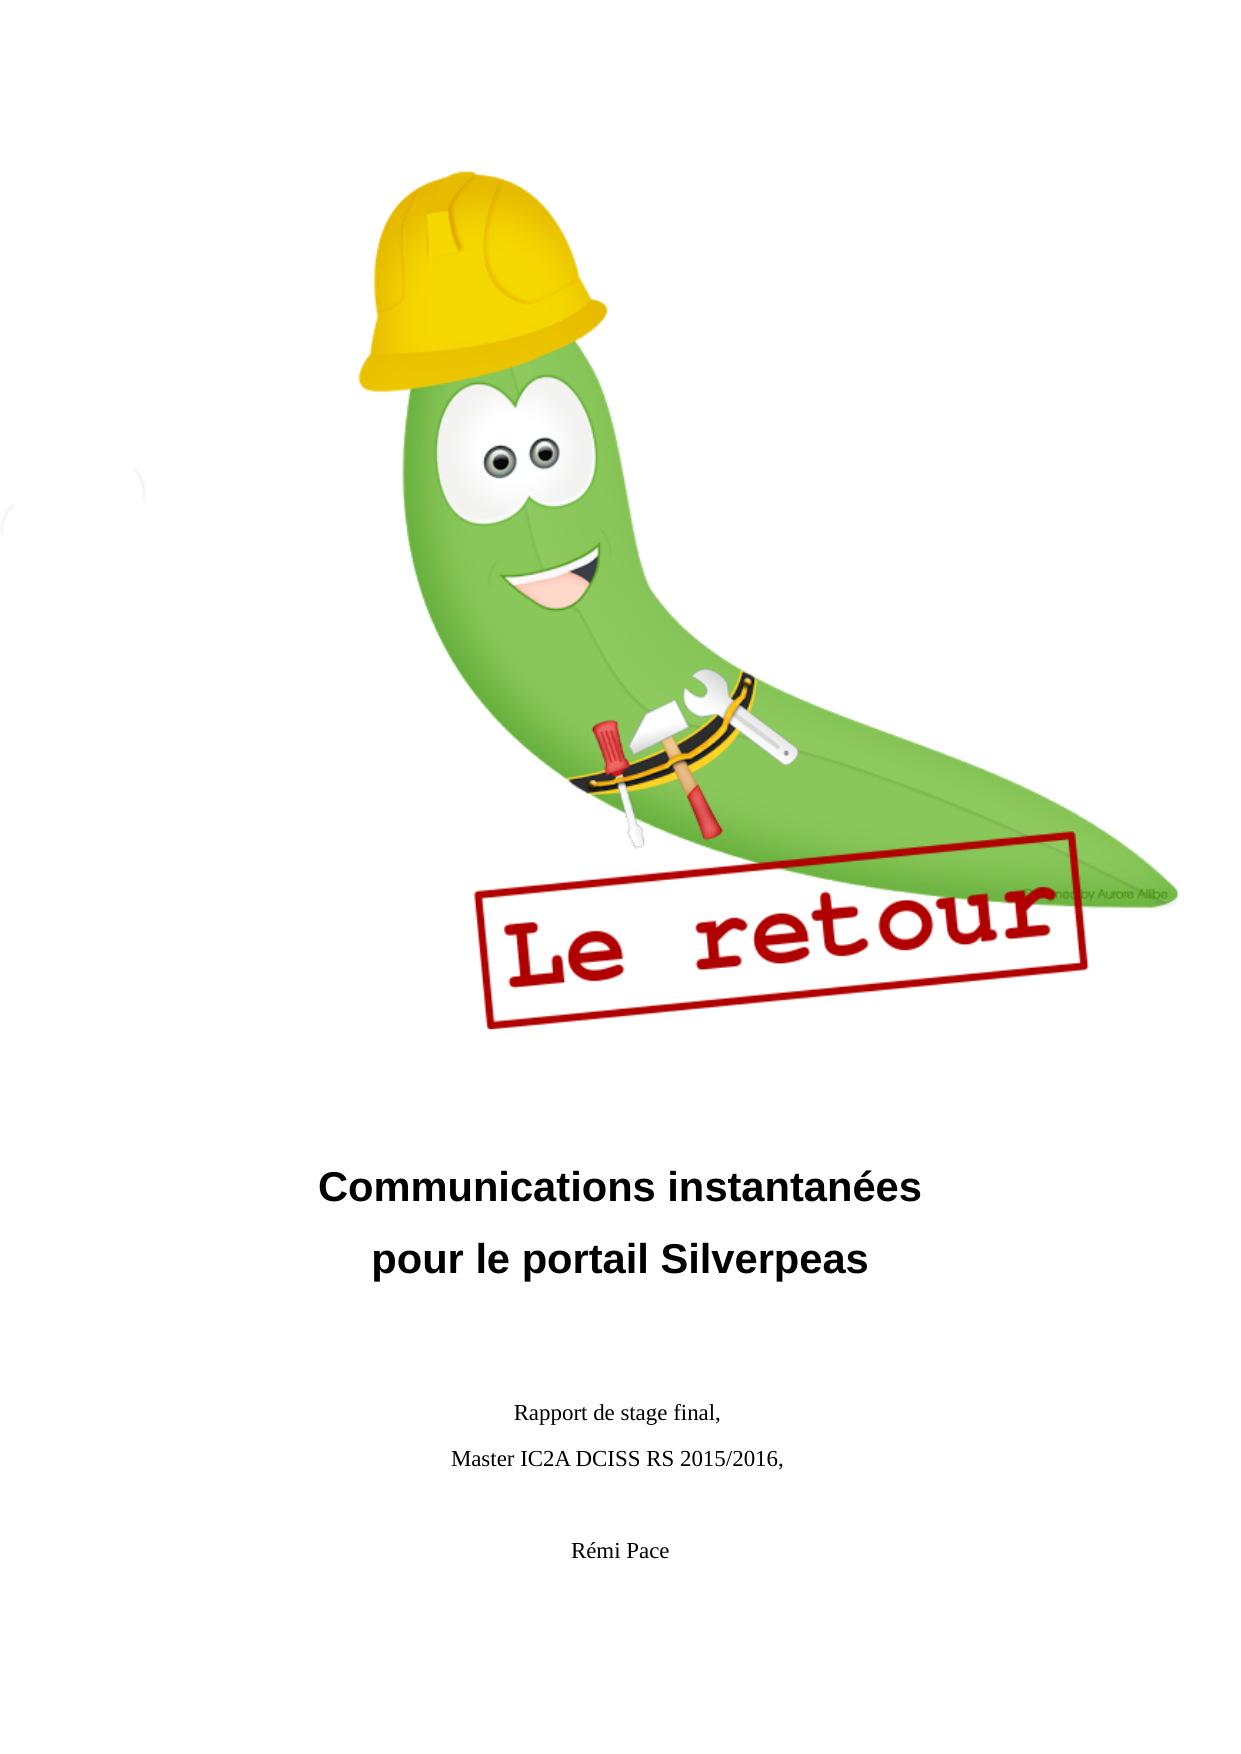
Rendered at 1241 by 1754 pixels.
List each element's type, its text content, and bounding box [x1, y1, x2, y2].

text Rémi Pace [118, 1537, 1122, 1563]
text Communications instantanées [118, 1162, 1122, 1210]
text Rapport de stage final, [118, 1399, 1122, 1425]
picture [0, 153, 1189, 1031]
text Master IC2A DCISS RS 2015/2016, [118, 1445, 1122, 1471]
text pour le portail Silverpeas [118, 1234, 1122, 1282]
